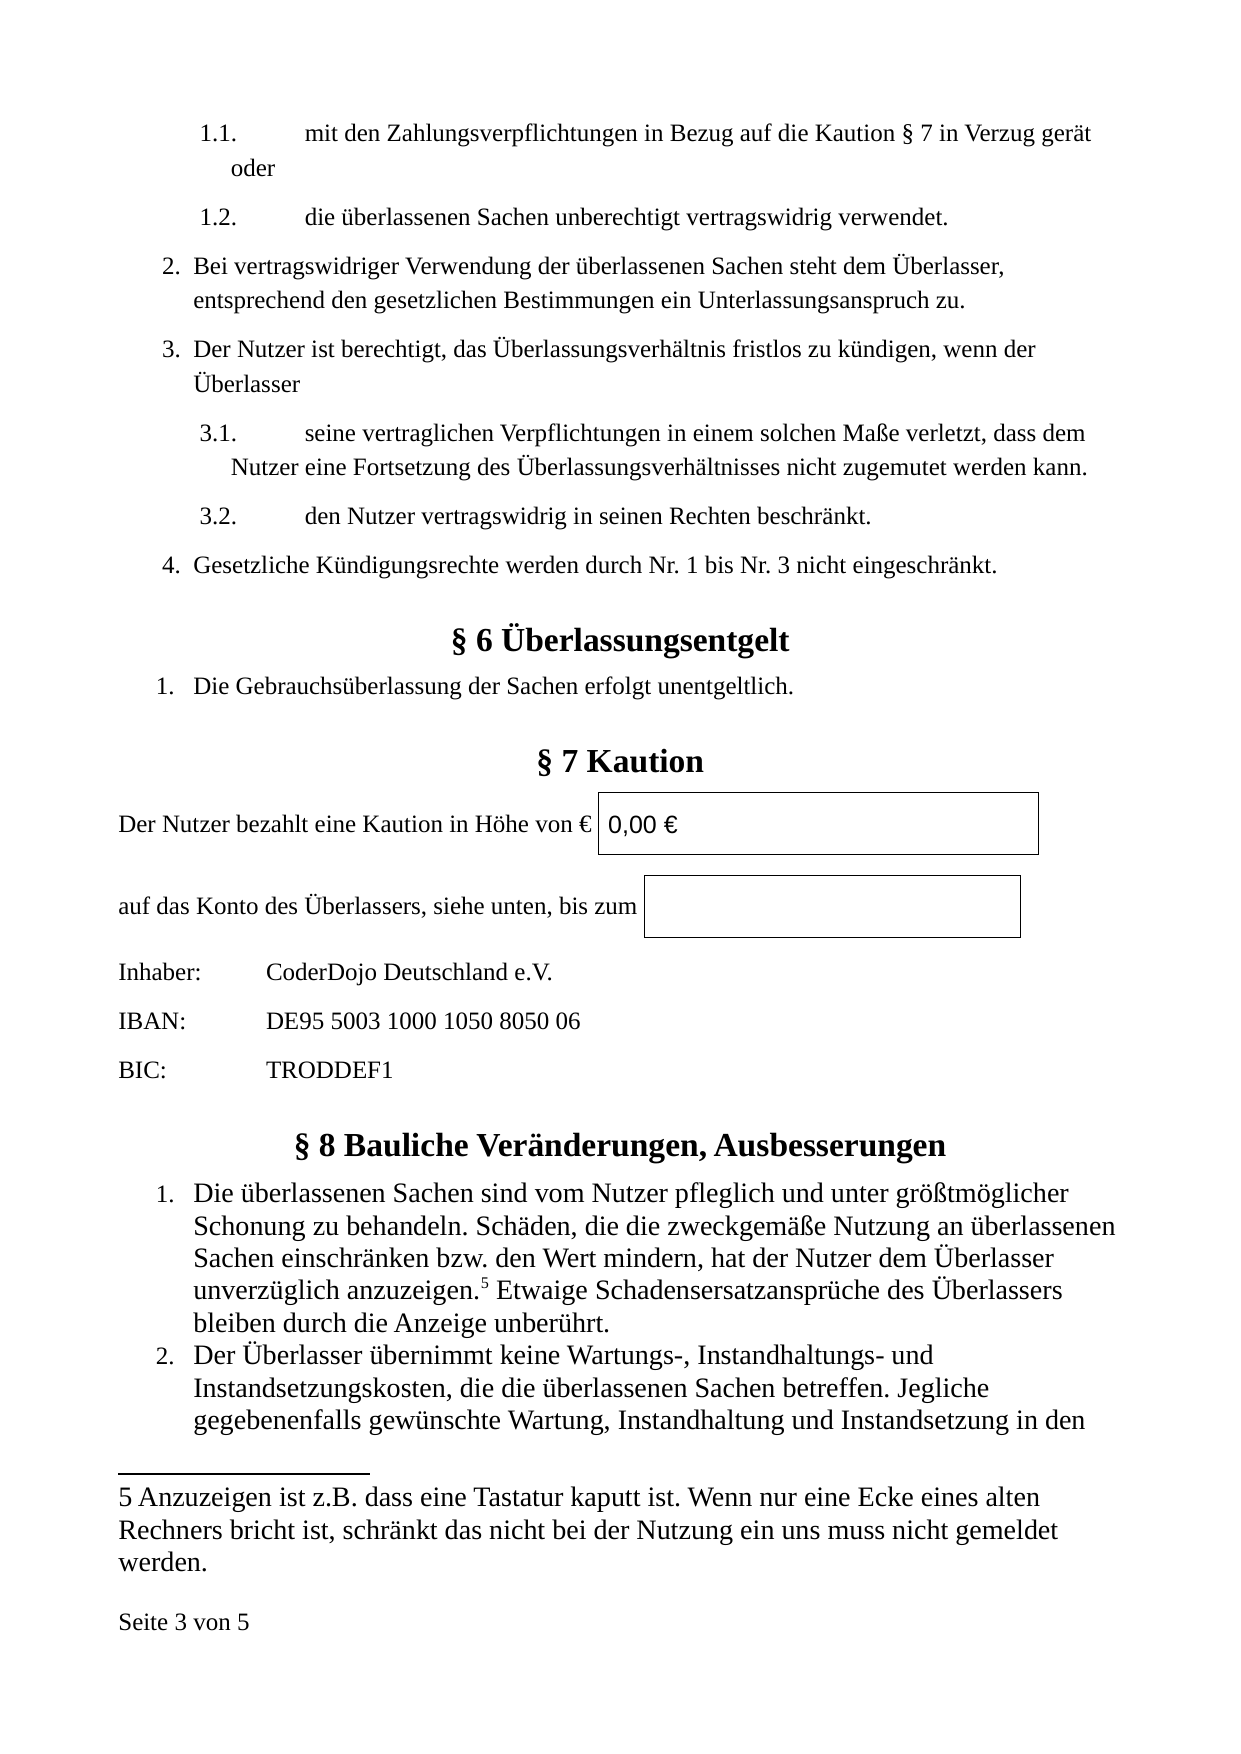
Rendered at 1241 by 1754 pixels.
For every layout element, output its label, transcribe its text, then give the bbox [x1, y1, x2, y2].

list den Nutzer vertragswidrig in seinen Rechten beschränkt. [193, 501, 1122, 530]
text [1039, 792, 1122, 854]
list seine vertraglichen Verpflichtungen in einem solchen Maße verletzt, dass dem Nutzer eine Fortsetzung des Überlassungsverhältnisses nicht zugemutet werden kann. [193, 418, 1122, 481]
list Der Nutzer ist berechtigt, das Überlassungsverhältnis fristlos zu kündigen, wenn der Überlasser [156, 334, 1122, 397]
list Der Überlasser übernimmt keine Wartungs-, Instandhaltungs- und Instandsetzungskosten, die die überlassenen Sachen betreffen. Jegliche gegebenenfalls gewünschte Wartung, Instandhaltung und Instandsetzung in den [156, 1338, 1122, 1435]
text [1021, 875, 1122, 937]
text BIC: TRODDEF1 [118, 1055, 1122, 1084]
list Gesetzliche Kündigungsrechte werden durch Nr. 1 bis Nr. 3 nicht eingeschränkt. [156, 550, 1122, 579]
list die überlassenen Sachen unberechtigt vertragswidrig verwendet. [193, 202, 1122, 230]
list Bei vertragswidriger Verwendung der überlassenen Sachen steht dem Überlasser, entsprechend den gesetzlichen Bestimmungen ein Unterlassungsanspruch zu. [156, 251, 1122, 314]
text IBAN: DE95 5003 1000 1050 8050 06 [118, 1006, 1122, 1035]
list mit den Zahlungsverpflichtungen in Bezug auf die Kaution § 7 in Verzug gerät oder [193, 118, 1122, 181]
text Inhaber: CoderDojo Deutschland e.V. [118, 957, 1122, 986]
list Die Gebrauchsüberlassung der Sachen erfolgt unentgeltlich. [156, 671, 1122, 700]
subtitle § 7 Kaution [118, 741, 1122, 780]
text auf das Konto des Überlassers, siehe unten, bis zum [118, 875, 644, 937]
text Der Nutzer bezahlt eine Kaution in Höhe von € [118, 792, 598, 854]
subtitle § 6 Überlassungsentgelt [118, 620, 1122, 659]
list Die überlassenen Sachen sind vom Nutzer pfleglich und unter größtmöglicher Schonung zu behandeln. Schäden, die die zweckgemäße Nutzung an überlassenen Sachen einschränken bzw. den Wert mindern, hat der Nutzer dem Überlasser unverzüglich anzuzeigen. Etwaige Schadensersatzansprüche des Überlassers bleiben durch die Anzeige unberührt. [156, 1176, 1122, 1338]
list Anzuzeigen ist z.B. dass eine Tastatur kaputt ist. Wenn nur eine Ecke eines alten Rechners bricht ist, schränkt das nicht bei der Nutzung ein uns muss nicht gemeldet werden. [118, 1480, 1122, 1578]
subtitle § 8 Bauliche Veränderungen, Ausbesserungen [118, 1125, 1122, 1164]
